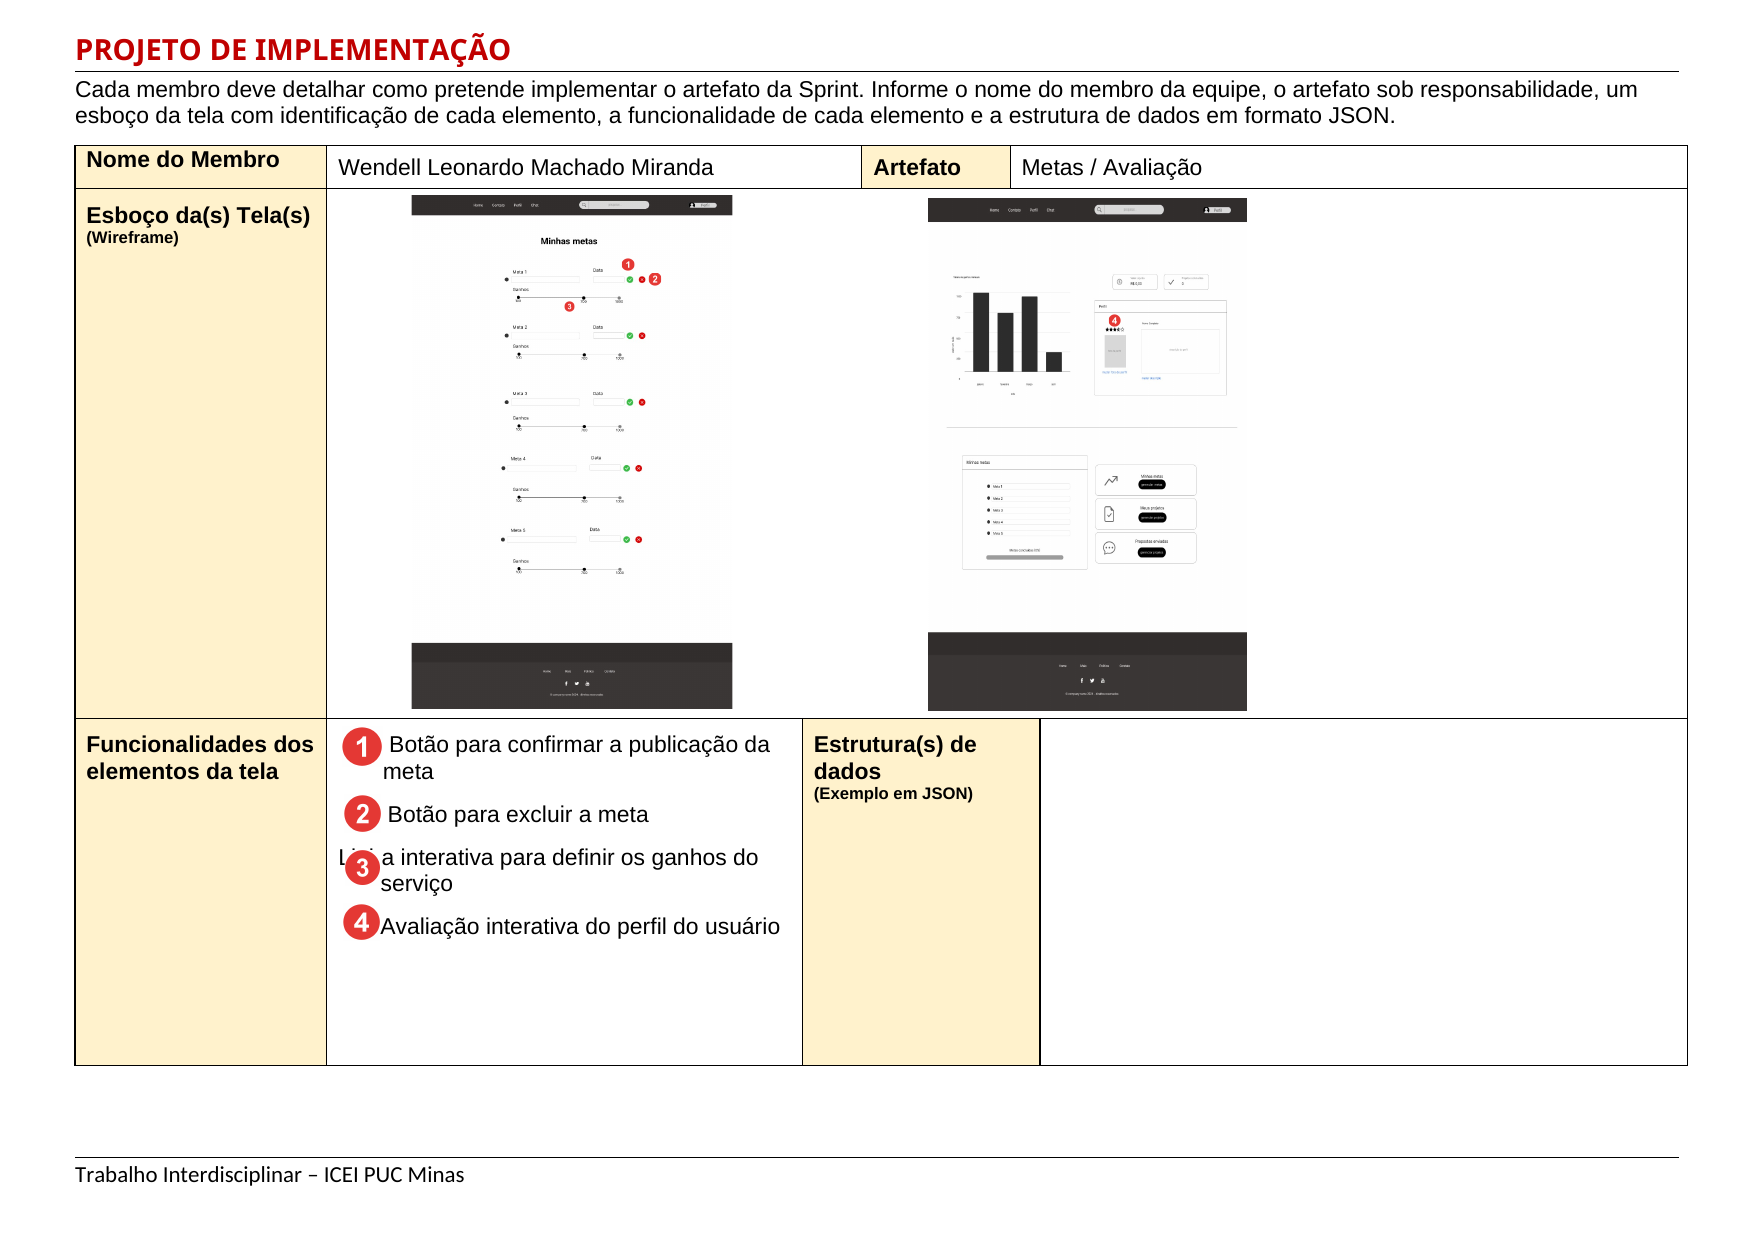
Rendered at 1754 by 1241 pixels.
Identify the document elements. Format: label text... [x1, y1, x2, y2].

picture [342, 903, 380, 941]
picture [928, 198, 1247, 711]
picture [344, 850, 381, 886]
table_header Metas / Avaliação [1011, 146, 1687, 188]
picture [342, 726, 383, 767]
table_header Wendell Leonardo Machado Miranda [327, 146, 861, 188]
picture [343, 794, 382, 833]
picture [411, 195, 733, 709]
subtitle PROJETO DE IMPLEMENTAÇÃO [75, 29, 1679, 71]
table_cell Esboço da(s) Tela(s) (Wireframe) [76, 189, 326, 718]
text Cada membro deve detalhar como pretende implementar o artefato da Sprint. Informe o nome do membro da equipe, o artefato sob responsabilidade, um esboço da tela com identificação de cada elemento, a funcionalidade de cada elemento e a estrutura de dados em formato JSON. [75, 76, 1679, 128]
table_cell Botão para confirmar a publicação da meta Botão para excluir a meta Linha interativa para definir os ganhos do serviço Avaliação interativa do perfil do usuário [327, 719, 802, 1065]
table_cell Estrutura(s) de dados (Exemplo em JSON) [803, 719, 1039, 1065]
table_cell [327, 189, 1687, 718]
table_cell Funcionalidades dos elementos da tela [76, 719, 326, 1065]
table_header Nome do Membro [76, 146, 326, 188]
table_cell [1041, 719, 1687, 1065]
table_header Artefato [862, 146, 1010, 188]
